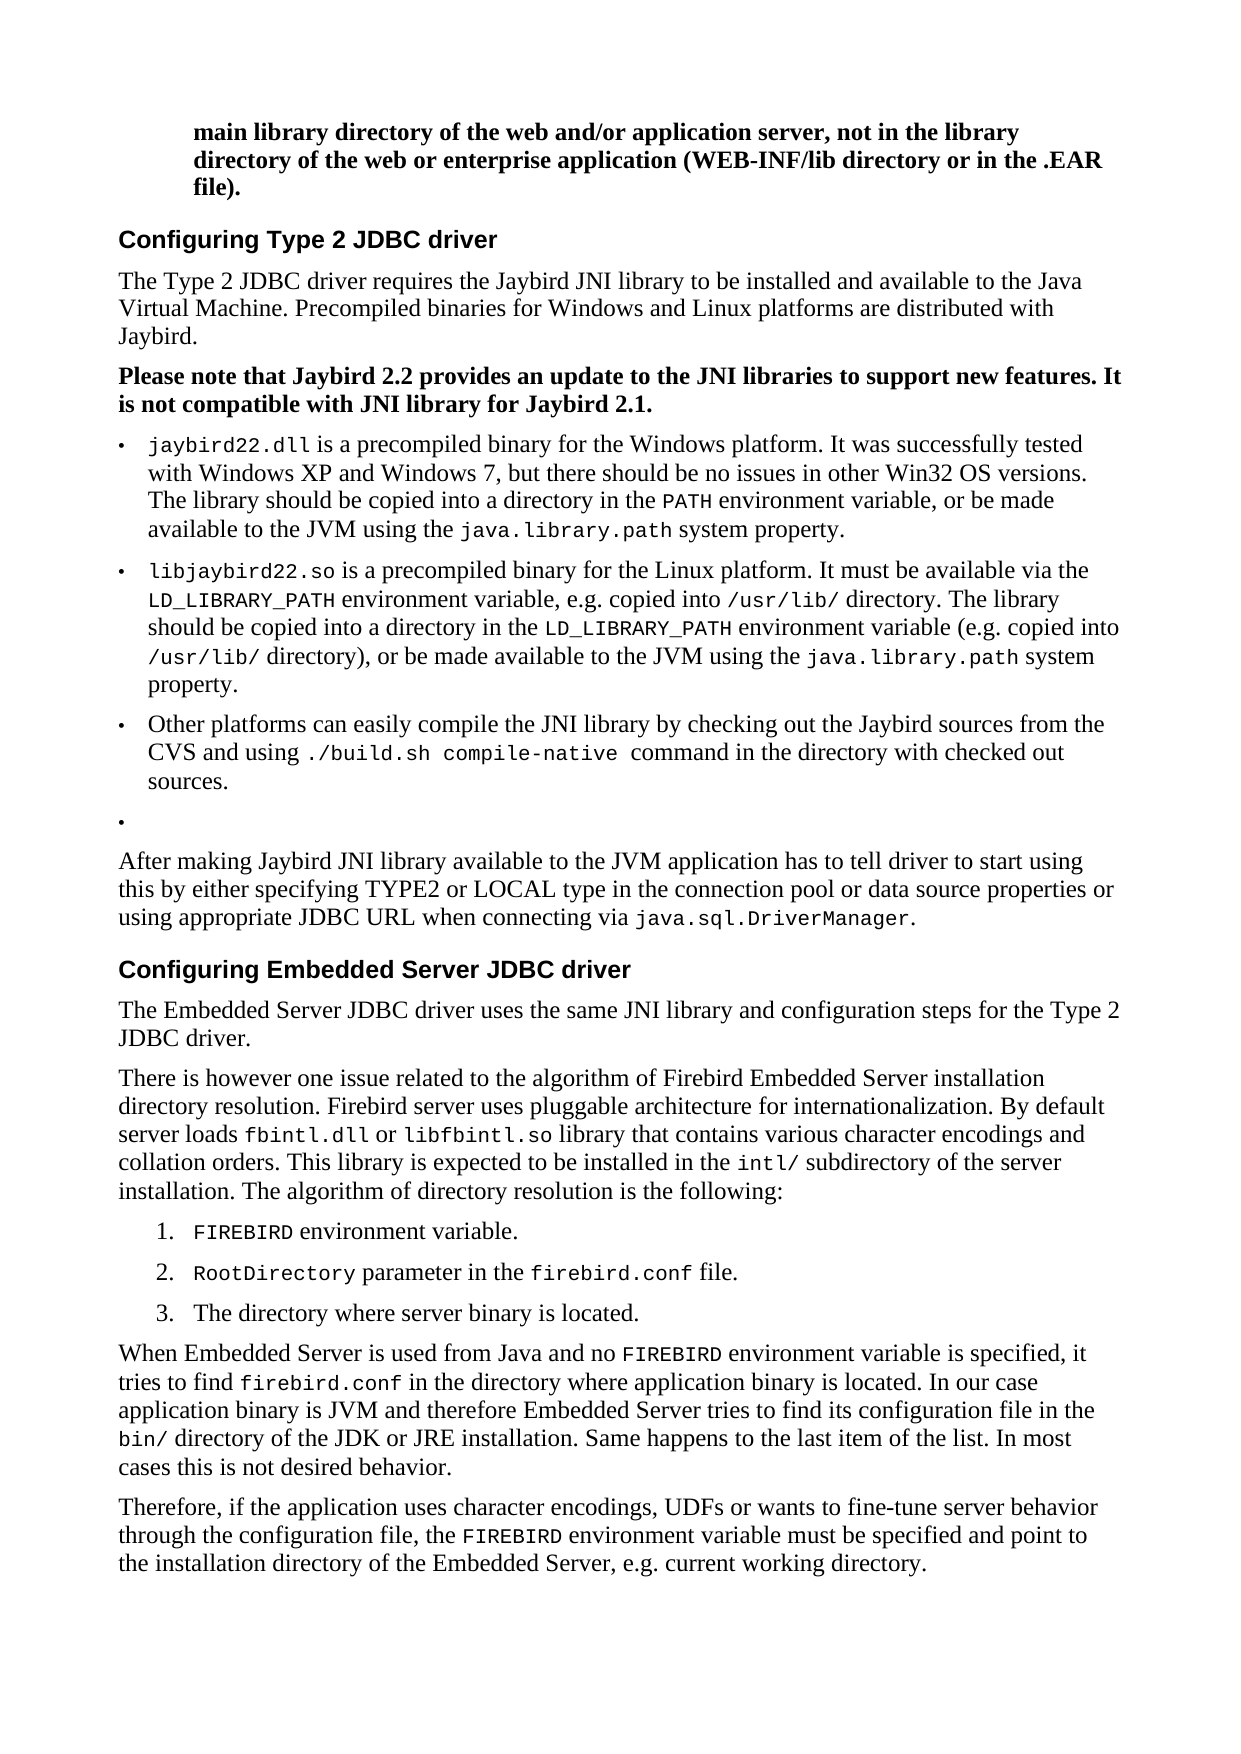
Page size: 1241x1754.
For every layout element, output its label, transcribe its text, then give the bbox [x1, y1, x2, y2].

subtitle Configuring Type 2 JDBC driver [118, 226, 1122, 254]
list libjaybird22.so is a precompiled binary for the Linux platform. It must be available via the LD_LIBRARY_PATH environment variable, e.g. copied into /usr/lib/ directory. The library should be copied into a directory in the LD_LIBRARY_PATH environment variable (e.g. copied into /usr/lib/ directory), or be made available to the JVM using the java.library.path system property. [118, 556, 1122, 698]
list The directory where server binary is located. [156, 1299, 1122, 1327]
list main library directory of the web and/or application server, not in the library directory of the web or enterprise application (WEB-INF/lib directory or in the .EAR file). [156, 118, 1122, 201]
text After making Jaybird JNI library available to the JVM application has to tell driver to start using this by either specifying TYPE2 or LOCAL type in the connection pool or data source properties or using appropriate JDBC URL when connecting via java.sql.DriverManager. [118, 847, 1122, 931]
list RootDirectory parameter in the firebird.conf file. [156, 1258, 1122, 1287]
text There is however one issue related to the algorithm of Firebird Embedded Server installation directory resolution. Firebird server uses pluggable architecture for internationalization. By default server loads fbintl.dll or libfbintl.so library that contains various character encodings and collation orders. This library is expected to be installed in the intl/ subdirectory of the server installation. The algorithm of directory resolution is the following: [118, 1064, 1122, 1205]
text Please note that Jaybird 2.2 provides an update to the JNI libraries to support new features. It is not compatible with JNI library for Jaybird 2.1. [118, 362, 1122, 418]
list jaybird22.dll is a precompiled binary for the Windows platform. It was successfully tested with Windows XP and Windows 7, but there should be no issues in other Win32 OS versions. The library should be copied into a directory in the PATH environment variable, or be made available to the JVM using the java.library.path system property. [118, 430, 1122, 544]
list Other platforms can easily compile the JNI library by checking out the Jaybird sources from the CVS and using ./build.sh compile-native command in the directory with checked out sources. [118, 711, 1122, 794]
list FIREBIRD environment variable. [156, 1217, 1122, 1246]
text The Embedded Server JDBC driver uses the same JNI library and configuration steps for the Type 2 JDBC driver. [118, 997, 1122, 1052]
text When Embedded Server is used from Java and no FIREBIRD environment variable is specified, it tries to find firebird.conf in the directory where application binary is located. In our case application binary is JVM and therefore Embedded Server tries to find its configuration file in the bin/ directory of the JDK or JRE installation. Same happens to the last item of the list. In most cases this is not desired behavior. [118, 1339, 1122, 1481]
text Therefore, if the application uses character encodings, UDFs or wants to fine-tune server behavior through the configuration file, the FIREBIRD environment variable must be specified and point to the installation directory of the Embedded Server, e.g. current working directory. [118, 1493, 1122, 1577]
subtitle Configuring Embedded Server JDBC driver [118, 956, 1122, 984]
text The Type 2 JDBC driver requires the Jaybird JNI library to be installed and available to the Java Virtual Machine. Precompiled binaries for Windows and Linux platforms are distributed with Jaybird. [118, 267, 1122, 350]
